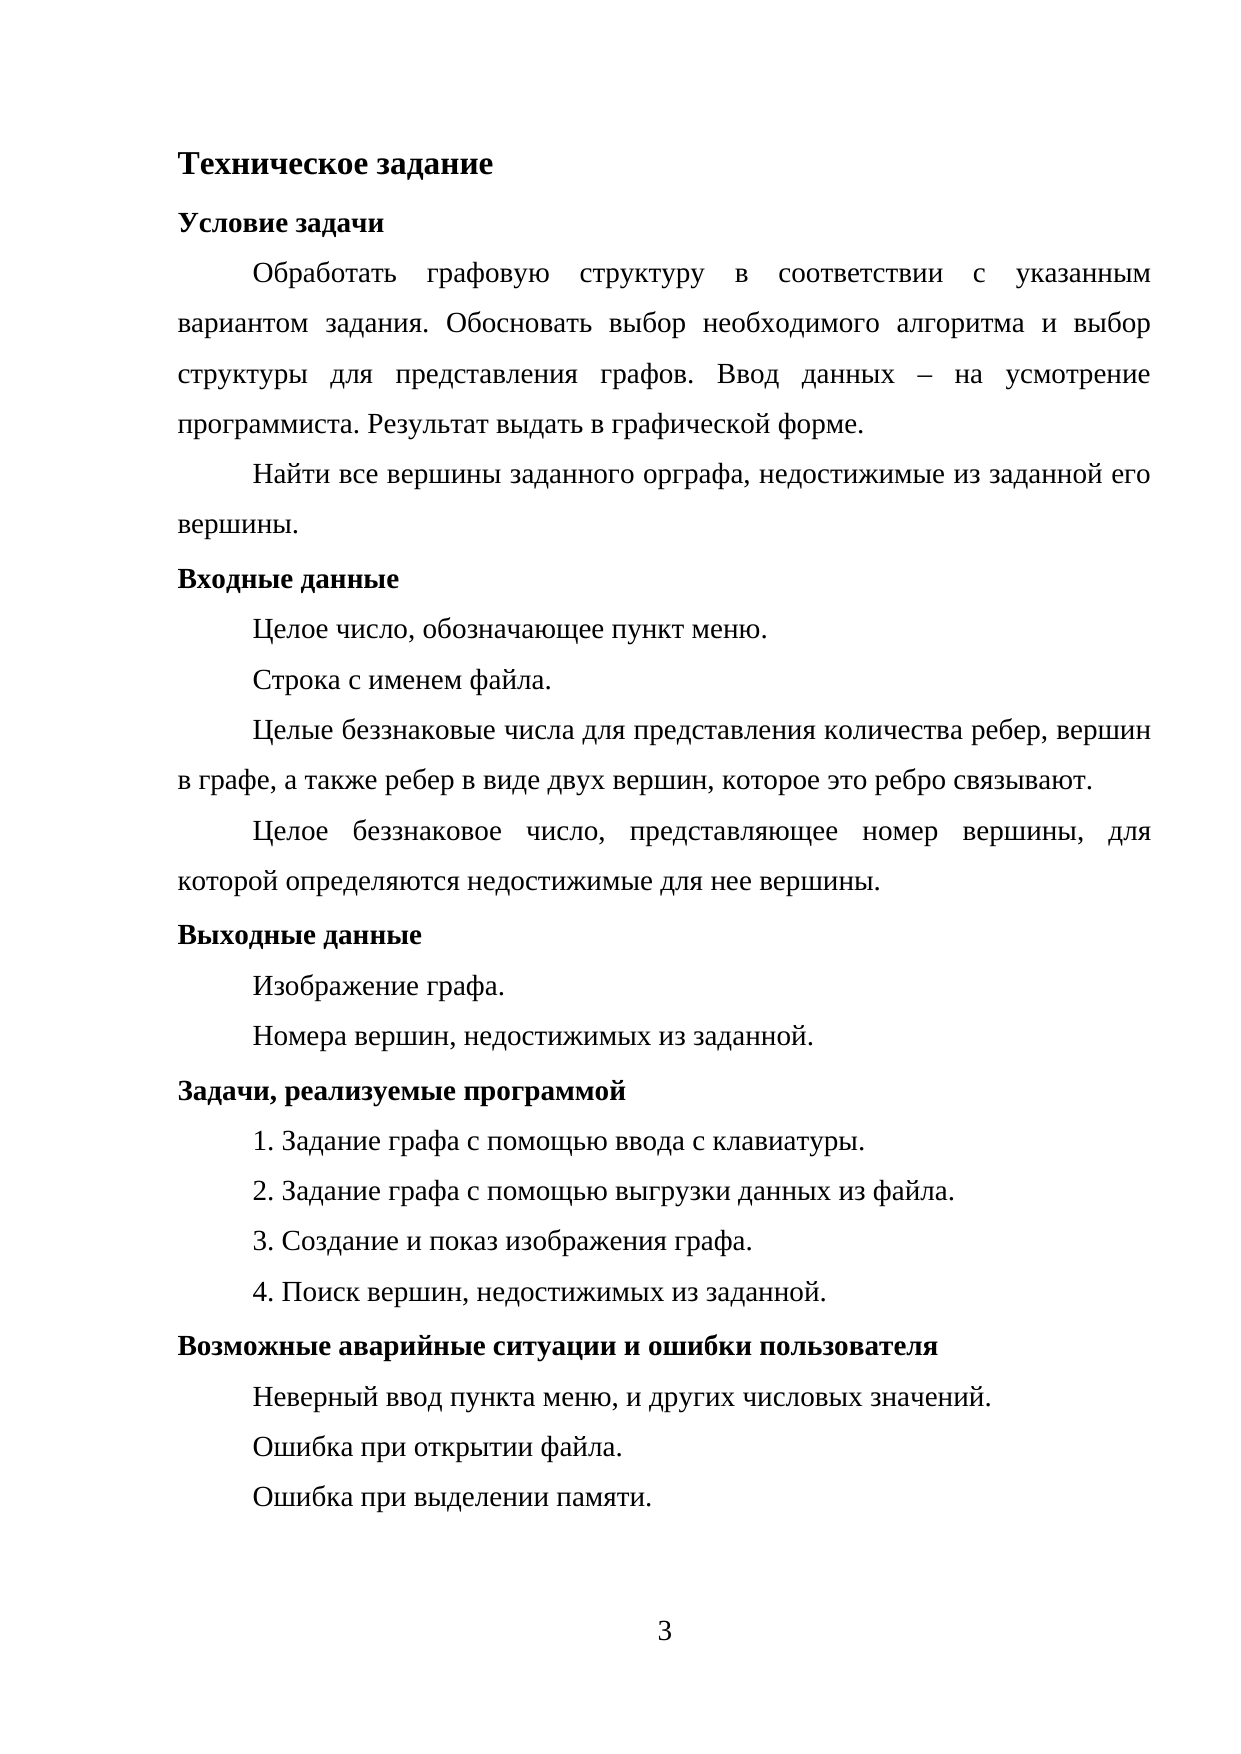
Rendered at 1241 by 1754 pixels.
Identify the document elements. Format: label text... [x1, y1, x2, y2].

text Ошибка при выделении памяти. [177, 1479, 1152, 1513]
subtitle Выходные данные [177, 917, 1152, 951]
text Найти все вершины заданного opграфа, недостижимые из заданной его вершины. [177, 456, 1152, 540]
text Номера вершин, недостижимых из заданной. [177, 1018, 1152, 1052]
subtitle Входные данные [177, 561, 1152, 595]
subtitle Возможные аварийные ситуации и ошибки пользователя [177, 1328, 1152, 1362]
subtitle Условие задачи [177, 205, 1152, 238]
text Неверный ввод пункта меню, и других числовых значений. [177, 1379, 1152, 1412]
text Ошибка при открытии файла. [177, 1429, 1152, 1462]
text 4. Поиск вершин, недостижимых из заданной. [177, 1274, 1152, 1307]
subtitle Техническое задание [177, 143, 1152, 181]
text 2. Задание графа с помощью выгрузки данных из файла. [177, 1173, 1152, 1207]
text Целые беззнаковые числа для представления количества ребер, вершин в графе, а также ребер в виде двух вершин, которое это ребро связывают. [177, 712, 1152, 796]
text Целое беззнаковое число, представляющее номер вершины, для которой определяются недостижимые для нее вершины. [177, 813, 1152, 897]
text Целое число, обозначающее пункт меню. [177, 611, 1152, 645]
text 3. Создание и показ изображения графа. [177, 1223, 1152, 1257]
text Изображение графа. [177, 968, 1152, 1001]
text Строка с именем файла. [177, 662, 1152, 695]
text Обработать графовую структуру в соответствии с указанным вариантом задания. Обосновать выбор необходимого алгоритма и выбор структуры для представления графов. Ввод данных – на усмотрение программиста. Результат выдать в графической форме. [177, 255, 1152, 439]
subtitle Задачи, реализуемые программой [177, 1073, 1152, 1106]
text 1. Задание графа с помощью ввода с клавиатуры. [177, 1123, 1152, 1156]
